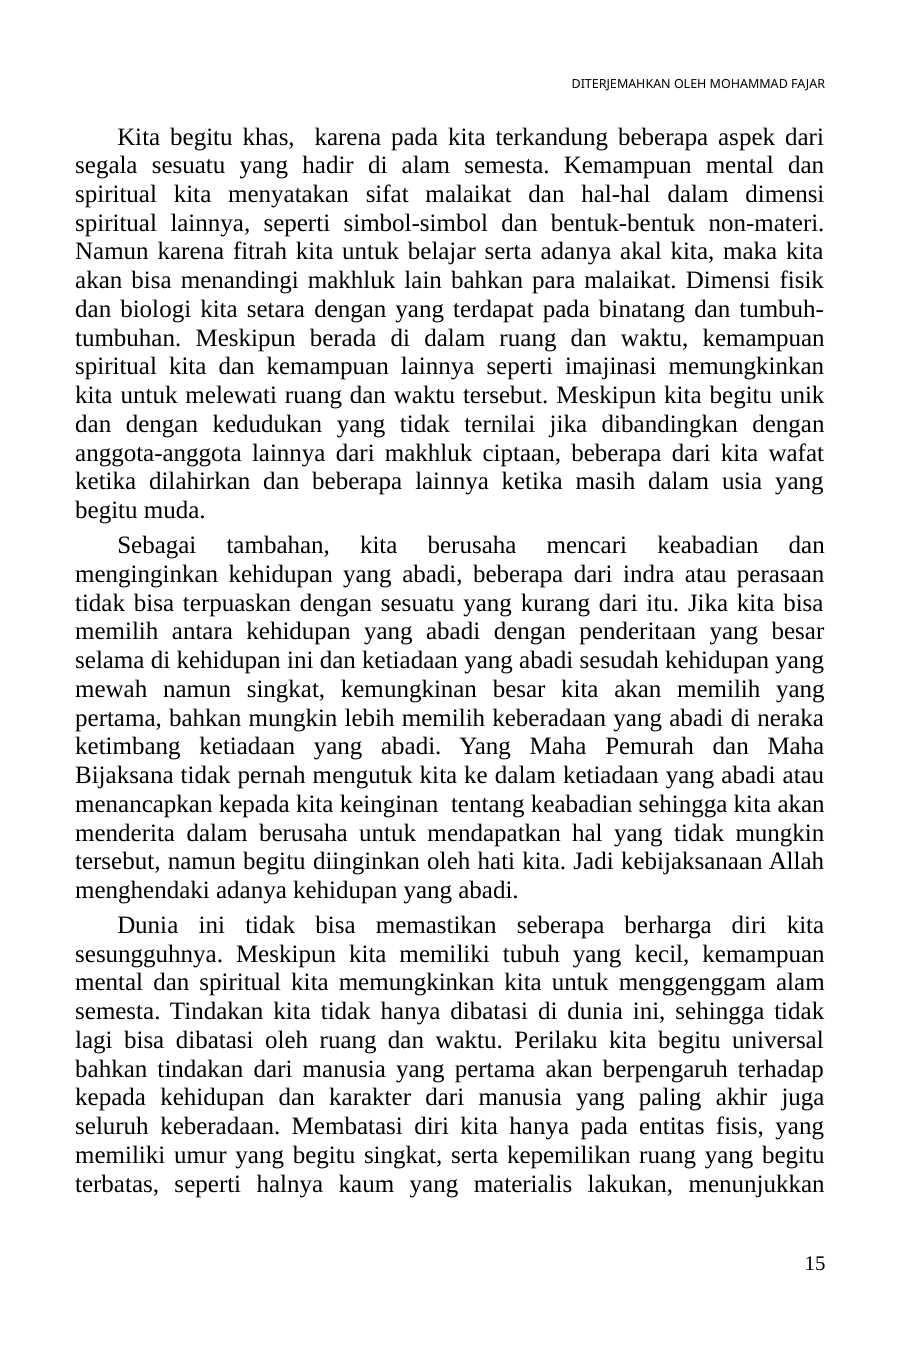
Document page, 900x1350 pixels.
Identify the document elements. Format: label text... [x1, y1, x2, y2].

text Sebagai tambahan, kita berusaha mencari keabadian dan menginginkan kehidupan yang abadi, beberapa dari indra atau perasaan tidak bisa terpuaskan dengan sesuatu yang kurang dari itu. Jika kita bisa memilih antara kehidupan yang abadi dengan penderitaan yang besar selama di kehidupan ini dan ketiadaan yang abadi sesudah kehidupan yang mewah namun singkat, kemungkinan besar kita akan memilih yang pertama, bahkan mungkin lebih memilih keberadaan yang abadi di neraka ketimbang ketiadaan yang abadi. Yang Maha Pemurah dan Maha Bijaksana tidak pernah mengutuk kita ke dalam ketiadaan yang abadi atau menancapkan kepada kita keinginan tentang keabadian sehingga kita akan menderita dalam berusaha untuk mendapatkan hal yang tidak mungkin tersebut, namun begitu diinginkan oleh hati kita. Jadi kebijaksanaan Allah menghendaki adanya kehidupan yang abadi. [75, 530, 825, 904]
text Kita begitu khas, karena pada kita terkandung beberapa aspek dari segala sesuatu yang hadir di alam semesta. Kemampuan mental dan spiritual kita menyatakan sifat malaikat dan hal-hal dalam dimensi spiritual lainnya, seperti simbol-simbol dan bentuk-bentuk non-materi. Namun karena fitrah kita untuk belajar serta adanya akal kita, maka kita akan bisa menandingi makhluk lain bahkan para malaikat. Dimensi fisik dan biologi kita setara dengan yang terdapat pada binatang dan tumbuh-tumbuhan. Meskipun berada di dalam ruang dan waktu, kemampuan spiritual kita dan kemampuan lainnya seperti imajinasi memungkinkan kita untuk melewati ruang dan waktu tersebut. Meskipun kita begitu unik dan dengan kedudukan yang tidak ternilai jika dibandingkan dengan anggota-anggota lainnya dari makhluk ciptaan, beberapa dari kita wafat ketika dilahirkan dan beberapa lainnya ketika masih dalam usia yang begitu muda. [75, 122, 825, 524]
text Dunia ini tidak bisa memastikan seberapa berharga diri kita sesungguhnya. Meskipun kita memiliki tubuh yang kecil, kemampuan mental dan spiritual kita memungkinkan kita untuk menggenggam alam semesta. Tindakan kita tidak hanya dibatasi di dunia ini, sehingga tidak lagi bisa dibatasi oleh ruang dan waktu. Perilaku kita begitu universal bahkan tindakan dari manusia yang pertama akan berpengaruh terhadap kepada kehidupan dan karakter dari manusia yang paling akhir juga seluruh keberadaan. Membatasi diri kita hanya pada entitas fisis, yang memiliki umur yang begitu singkat, serta kepemilikan ruang yang begitu terbatas, seperti halnya kaum yang materialis lakukan, menunjukkan [75, 910, 825, 1197]
